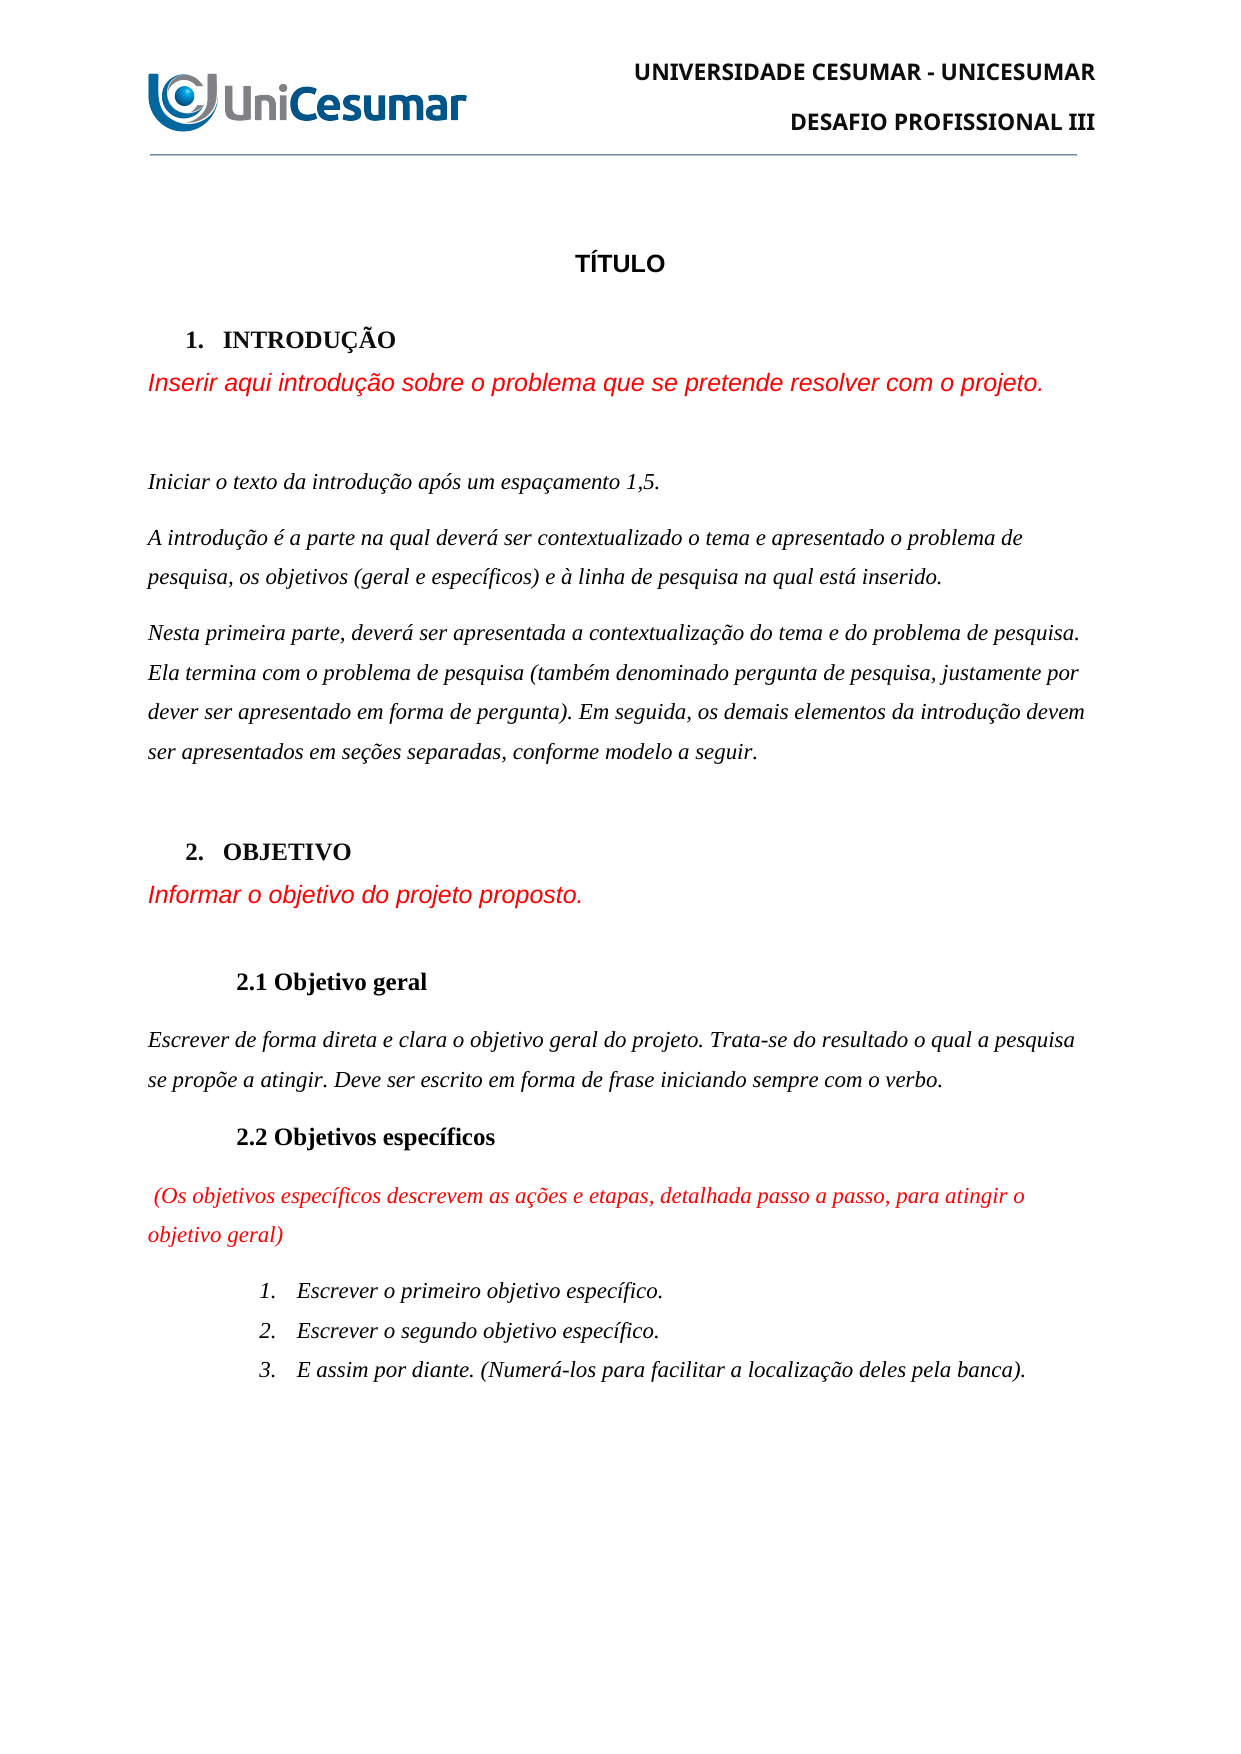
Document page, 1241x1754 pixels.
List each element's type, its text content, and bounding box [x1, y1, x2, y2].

text A introdução é a parte na qual deverá ser contextualizado o tema e apresentado o problema de pesquisa, os objetivos (geral e específicos) e à linha de pesquisa na qual está inserido. [148, 524, 1092, 590]
picture [147, 73, 468, 133]
text Nesta primeira parte, deverá ser apresentada a contextualização do tema e do problema de pesquisa. Ela termina com o problema de pesquisa (também denominado pergunta de pesquisa, justamente por dever ser apresentado em forma de pergunta). Em seguida, os demais elementos da introdução devem ser apresentados em seções separadas, conforme modelo a seguir. [148, 619, 1092, 764]
list INTRODUÇÃO [185, 325, 1092, 354]
list Escrever o segundo objetivo específico. [259, 1317, 1092, 1343]
text 2.2 Objetivos específicos [236, 1122, 1092, 1151]
text Iniciar o texto da introdução após um espaçamento 1,5. [148, 468, 1092, 494]
list Escrever o primeiro objetivo específico. [259, 1277, 1092, 1304]
text Escrever de forma direta e clara o objetivo geral do projeto. Trata-se do resultado o qual a pesquisa se propõe a atingir. Deve ser escrito em forma de frase iniciando sempre com o verbo. [148, 1026, 1092, 1092]
list Objetivo geral [236, 967, 1092, 995]
text Inserir aqui introdução sobre o problema que se pretende resolver com o projeto. [148, 368, 1092, 397]
list E assim por diante. (Numerá-los para facilitar a localização deles pela banca). [259, 1356, 1092, 1383]
list OBJETIVO [185, 837, 1092, 866]
text TÍTULO [148, 249, 1092, 278]
text (Os objetivos específicos descrevem as ações e etapas, detalhada passo a passo, para atingir o objetivo geral) [148, 1182, 1092, 1248]
text Informar o objetivo do projeto proposto. [148, 880, 1092, 909]
